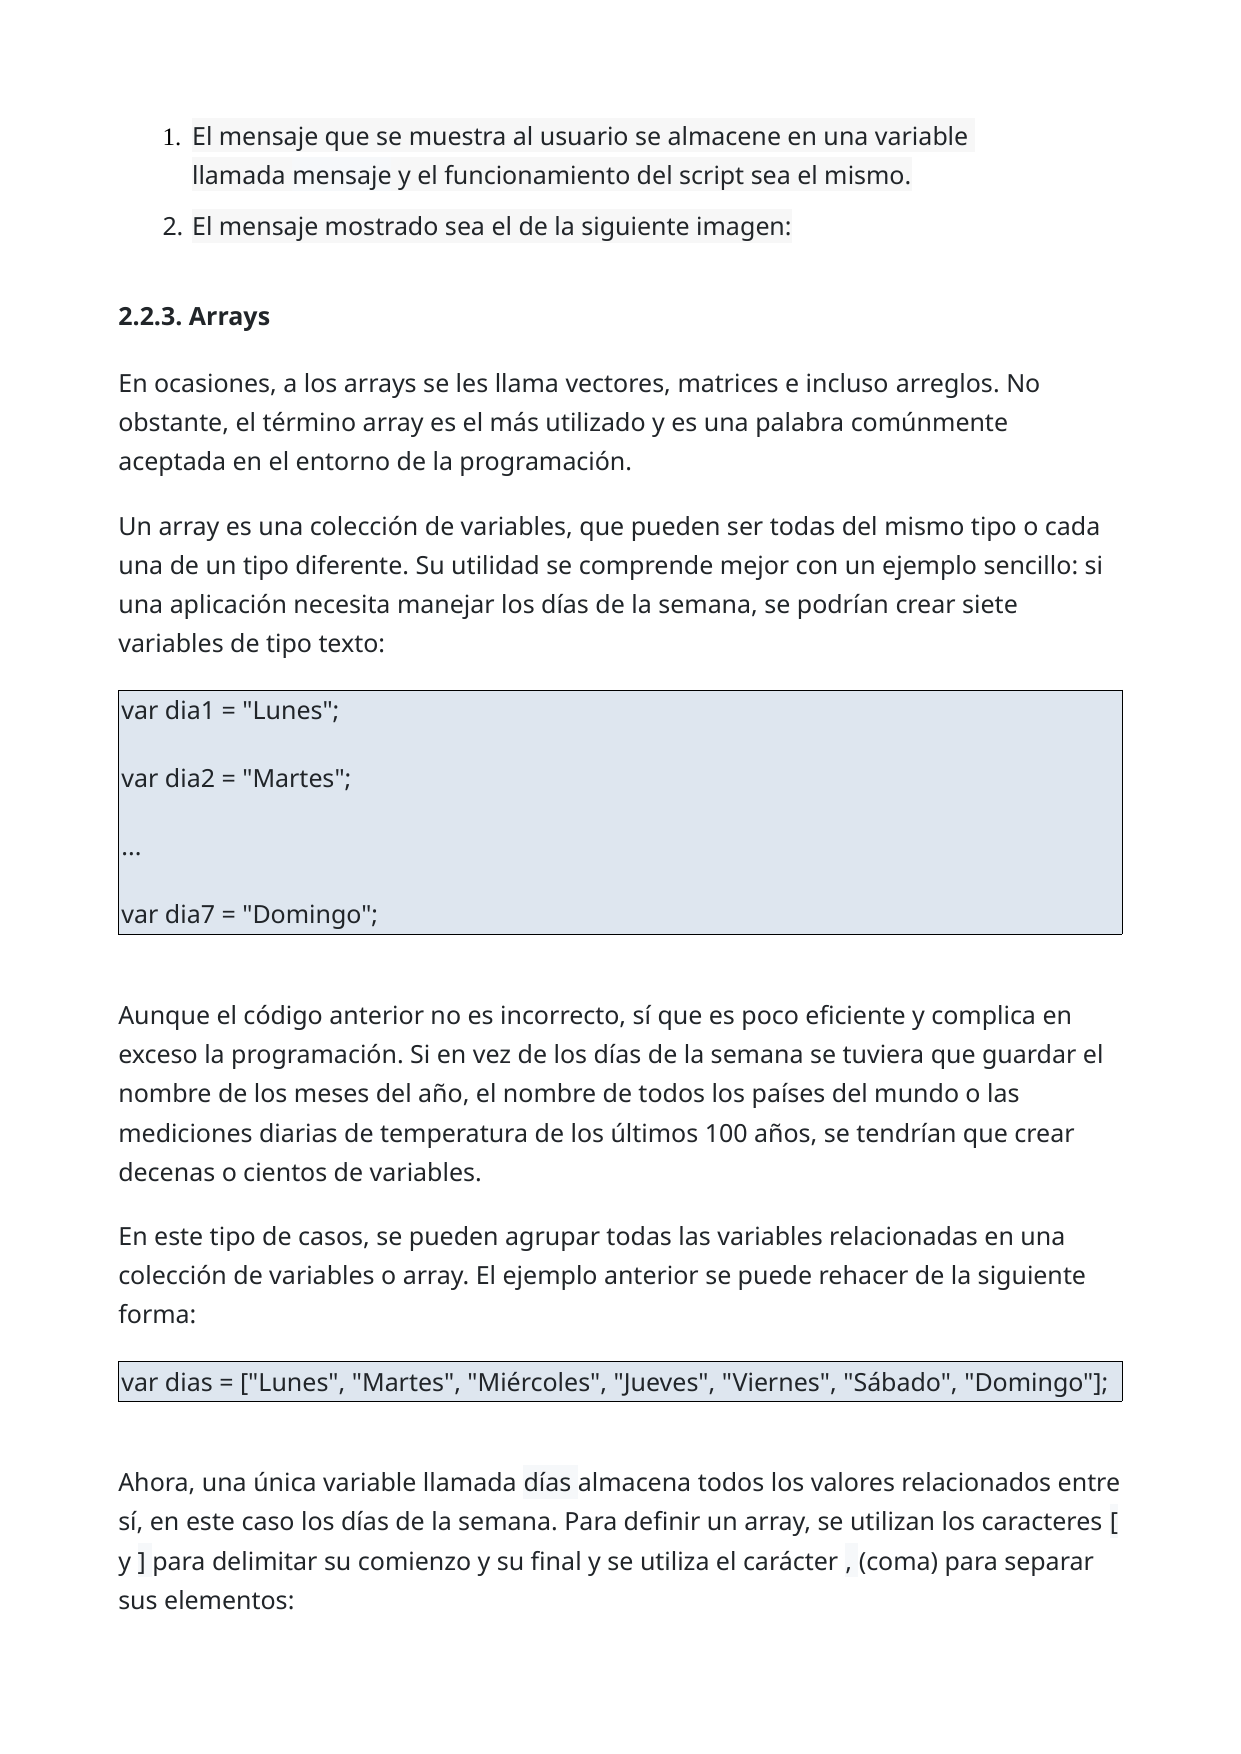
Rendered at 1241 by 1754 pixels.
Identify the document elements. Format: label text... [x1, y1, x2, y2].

list El mensaje que se muestra al usuario se almacene en una variable llamada mensaje y el funcionamiento del script sea el mismo. [162, 118, 1122, 191]
text var dia1 = "Lunes"; [119, 691, 1122, 727]
text En ocasiones, a los arrays se les llama vectores, matrices e incluso arreglos. No obstante, el término array es el más utilizado y es una palabra comúnmente aceptada en el entorno de la programación. [118, 366, 1122, 478]
text En este tipo de casos, se pueden agrupar todas las variables relacionadas en una colección de variables o array. El ejemplo anterior se puede rehacer de la siguiente forma: [118, 1219, 1122, 1331]
subtitle 2.2.3. Arrays [118, 298, 1122, 332]
text ... [119, 826, 1122, 863]
text var dia7 = "Domingo"; [119, 894, 1122, 934]
text Ahora, una única variable llamada días almacena todos los valores relacionados entre sí, en este caso los días de la semana. Para definir un array, se utilizan los caracteres [ y ] para delimitar su comienzo y su final y se utiliza el carácter , (coma) para separar sus elementos: [118, 1465, 1122, 1616]
text Un array es una colección de variables, que pueden ser todas del mismo tipo o cada una de un tipo diferente. Su utilidad se comprende mejor con un ejemplo sencillo: si una aplicación necesita manejar los días de la semana, se podrían crear siete variables de tipo texto: [118, 508, 1122, 660]
text Aunque el código anterior no es incorrecto, sí que es poco eficiente y complica en exceso la programación. Si en vez de los días de la semana se tuviera que guardar el nombre de los meses del año, el nombre de todos los países del mundo o las mediciones diarias de temperatura de los últimos 100 años, se tendrían que crear decenas o cientos de variables. [118, 998, 1122, 1188]
text var dia2 = "Martes"; [119, 758, 1122, 795]
text var dias = ["Lunes", "Martes", "Miércoles", "Jueves", "Viernes", "Sábado", "Domingo"]; [119, 1362, 1122, 1401]
list El mensaje mostrado sea el de la siguiente imagen: [162, 209, 1122, 243]
